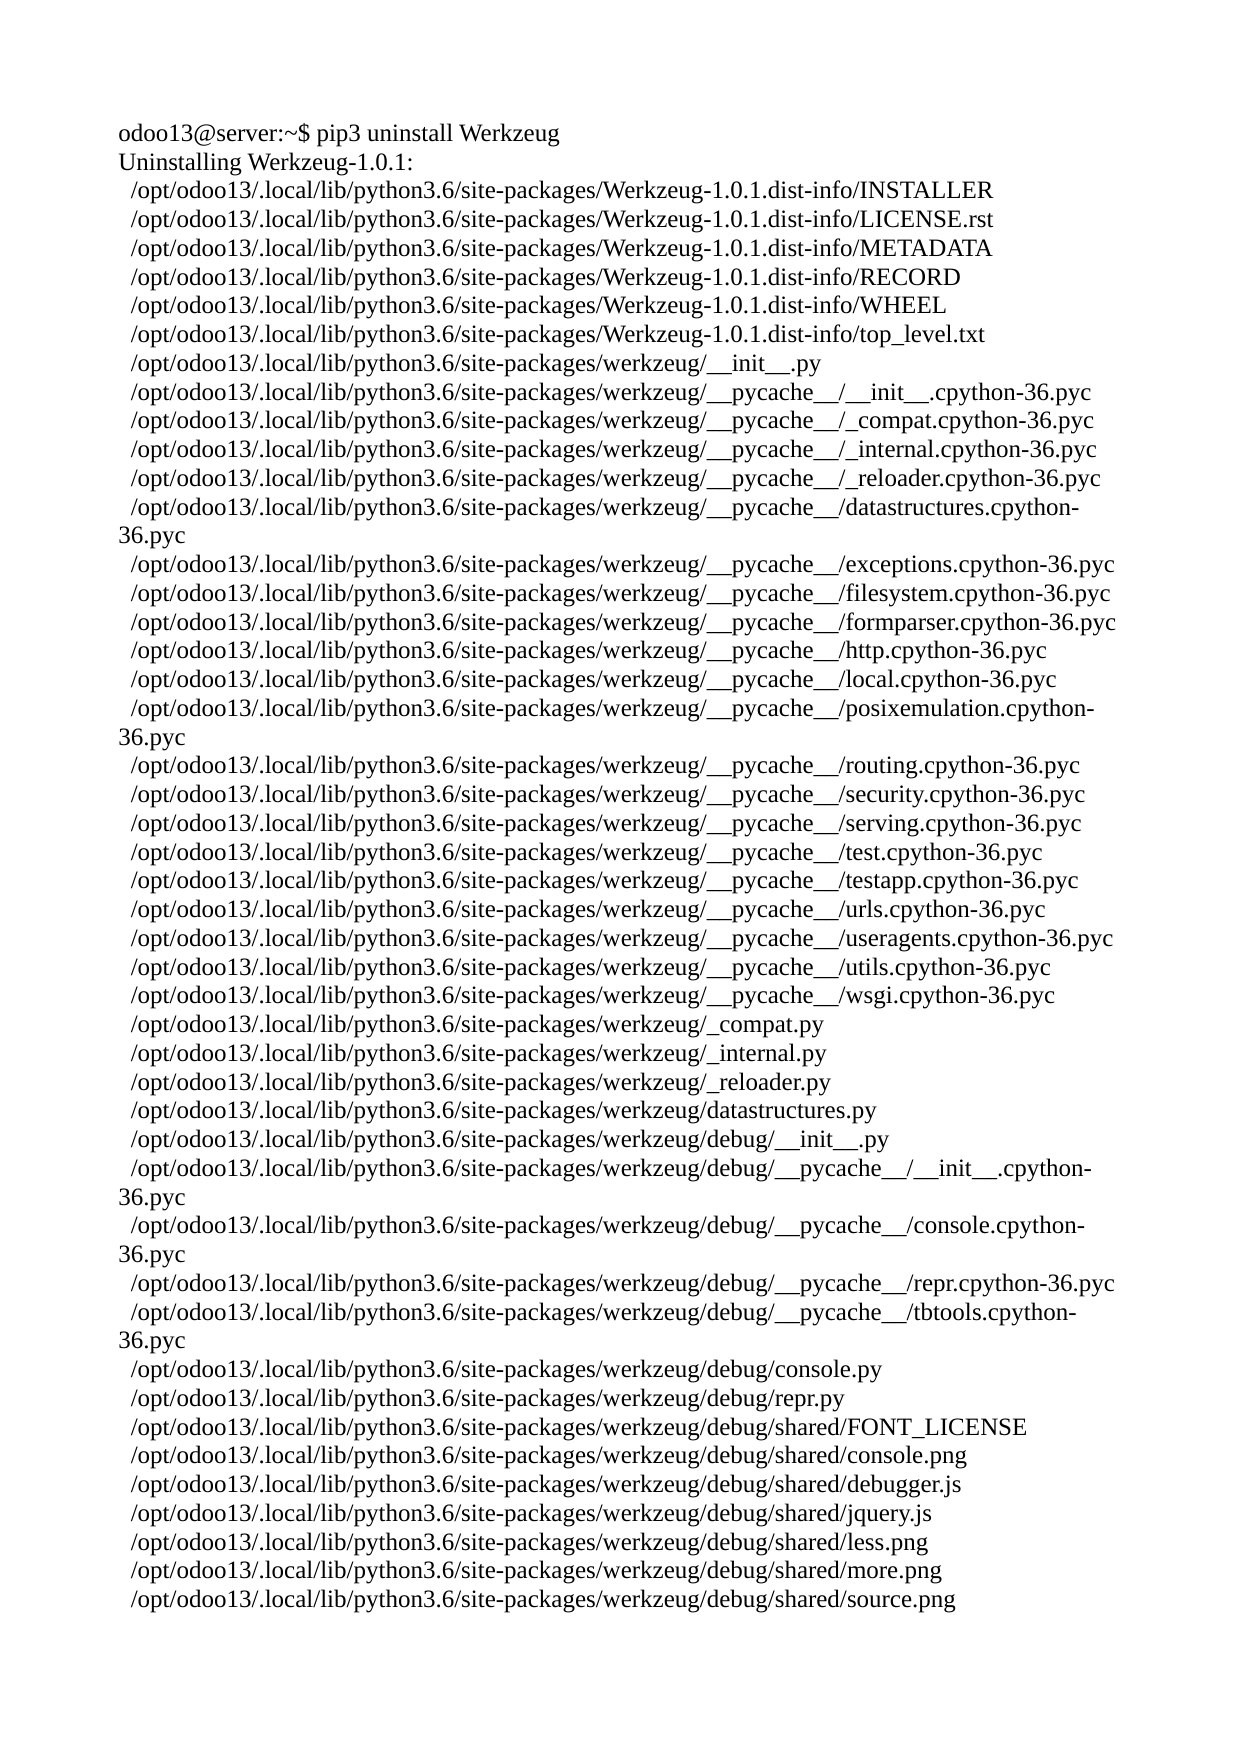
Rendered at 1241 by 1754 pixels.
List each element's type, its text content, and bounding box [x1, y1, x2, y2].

text /opt/odoo13/.local/lib/python3.6/site-packages/werkzeug/__pycache__/_internal.cpython-36.pyc [118, 434, 1122, 463]
text /opt/odoo13/.local/lib/python3.6/site-packages/werkzeug/__pycache__/_reloader.cpython-36.pyc [118, 463, 1122, 492]
text /opt/odoo13/.local/lib/python3.6/site-packages/werkzeug/__pycache__/datastructures.cpython-36.pyc [118, 492, 1122, 549]
text /opt/odoo13/.local/lib/python3.6/site-packages/werkzeug/__pycache__/security.cpython-36.pyc [118, 779, 1122, 808]
text /opt/odoo13/.local/lib/python3.6/site-packages/werkzeug/debug/__init__.py [118, 1124, 1122, 1153]
text /opt/odoo13/.local/lib/python3.6/site-packages/werkzeug/debug/console.py [118, 1354, 1122, 1383]
text /opt/odoo13/.local/lib/python3.6/site-packages/werkzeug/debug/__pycache__/__init__.cpython-36.pyc [118, 1153, 1122, 1211]
text /opt/odoo13/.local/lib/python3.6/site-packages/werkzeug/debug/shared/debugger.js [118, 1469, 1122, 1498]
text /opt/odoo13/.local/lib/python3.6/site-packages/werkzeug/debug/shared/less.png [118, 1527, 1122, 1556]
text /opt/odoo13/.local/lib/python3.6/site-packages/werkzeug/__pycache__/exceptions.cpython-36.pyc [118, 549, 1122, 578]
text /opt/odoo13/.local/lib/python3.6/site-packages/werkzeug/__pycache__/formparser.cpython-36.pyc [118, 607, 1122, 636]
text /opt/odoo13/.local/lib/python3.6/site-packages/werkzeug/debug/shared/jquery.js [118, 1498, 1122, 1527]
text /opt/odoo13/.local/lib/python3.6/site-packages/werkzeug/debug/__pycache__/console.cpython-36.pyc [118, 1211, 1122, 1268]
text /opt/odoo13/.local/lib/python3.6/site-packages/Werkzeug-1.0.1.dist-info/WHEEL [118, 291, 1122, 319]
text /opt/odoo13/.local/lib/python3.6/site-packages/werkzeug/__pycache__/__init__.cpython-36.pyc [118, 377, 1122, 406]
text /opt/odoo13/.local/lib/python3.6/site-packages/werkzeug/__pycache__/routing.cpython-36.pyc [118, 751, 1122, 779]
text odoo13@server:~$ pip3 uninstall Werkzeug [118, 118, 1122, 147]
text /opt/odoo13/.local/lib/python3.6/site-packages/werkzeug/__pycache__/serving.cpython-36.pyc [118, 808, 1122, 837]
text /opt/odoo13/.local/lib/python3.6/site-packages/werkzeug/debug/shared/source.png [118, 1584, 1122, 1613]
text /opt/odoo13/.local/lib/python3.6/site-packages/Werkzeug-1.0.1.dist-info/METADATA [118, 233, 1122, 262]
text /opt/odoo13/.local/lib/python3.6/site-packages/werkzeug/debug/shared/console.png [118, 1441, 1122, 1469]
text /opt/odoo13/.local/lib/python3.6/site-packages/werkzeug/debug/__pycache__/repr.cpython-36.pyc [118, 1268, 1122, 1297]
text /opt/odoo13/.local/lib/python3.6/site-packages/werkzeug/__pycache__/posixemulation.cpython-36.pyc [118, 693, 1122, 751]
text /opt/odoo13/.local/lib/python3.6/site-packages/werkzeug/debug/shared/FONT_LICENSE [118, 1412, 1122, 1441]
text /opt/odoo13/.local/lib/python3.6/site-packages/werkzeug/debug/shared/more.png [118, 1556, 1122, 1584]
text /opt/odoo13/.local/lib/python3.6/site-packages/werkzeug/__pycache__/utils.cpython-36.pyc [118, 952, 1122, 981]
text /opt/odoo13/.local/lib/python3.6/site-packages/werkzeug/__pycache__/wsgi.cpython-36.pyc [118, 981, 1122, 1009]
text /opt/odoo13/.local/lib/python3.6/site-packages/werkzeug/__pycache__/_compat.cpython-36.pyc [118, 406, 1122, 434]
text /opt/odoo13/.local/lib/python3.6/site-packages/werkzeug/__pycache__/filesystem.cpython-36.pyc [118, 578, 1122, 607]
text /opt/odoo13/.local/lib/python3.6/site-packages/Werkzeug-1.0.1.dist-info/top_level.txt [118, 319, 1122, 348]
text /opt/odoo13/.local/lib/python3.6/site-packages/werkzeug/_reloader.py [118, 1067, 1122, 1096]
text /opt/odoo13/.local/lib/python3.6/site-packages/werkzeug/datastructures.py [118, 1096, 1122, 1124]
text /opt/odoo13/.local/lib/python3.6/site-packages/werkzeug/debug/repr.py [118, 1383, 1122, 1412]
text /opt/odoo13/.local/lib/python3.6/site-packages/Werkzeug-1.0.1.dist-info/INSTALLER [118, 176, 1122, 204]
text /opt/odoo13/.local/lib/python3.6/site-packages/werkzeug/__pycache__/local.cpython-36.pyc [118, 664, 1122, 693]
text /opt/odoo13/.local/lib/python3.6/site-packages/werkzeug/__pycache__/test.cpython-36.pyc [118, 837, 1122, 866]
text /opt/odoo13/.local/lib/python3.6/site-packages/werkzeug/__pycache__/useragents.cpython-36.pyc [118, 923, 1122, 952]
text /opt/odoo13/.local/lib/python3.6/site-packages/werkzeug/debug/__pycache__/tbtools.cpython-36.pyc [118, 1297, 1122, 1354]
text /opt/odoo13/.local/lib/python3.6/site-packages/werkzeug/__init__.py [118, 348, 1122, 377]
text /opt/odoo13/.local/lib/python3.6/site-packages/werkzeug/__pycache__/http.cpython-36.pyc [118, 636, 1122, 664]
text Uninstalling Werkzeug-1.0.1: [118, 147, 1122, 176]
text /opt/odoo13/.local/lib/python3.6/site-packages/werkzeug/_compat.py [118, 1009, 1122, 1038]
text /opt/odoo13/.local/lib/python3.6/site-packages/werkzeug/__pycache__/urls.cpython-36.pyc [118, 894, 1122, 923]
text /opt/odoo13/.local/lib/python3.6/site-packages/werkzeug/__pycache__/testapp.cpython-36.pyc [118, 866, 1122, 894]
text /opt/odoo13/.local/lib/python3.6/site-packages/Werkzeug-1.0.1.dist-info/LICENSE.rst [118, 204, 1122, 233]
text /opt/odoo13/.local/lib/python3.6/site-packages/werkzeug/_internal.py [118, 1038, 1122, 1067]
text /opt/odoo13/.local/lib/python3.6/site-packages/Werkzeug-1.0.1.dist-info/RECORD [118, 262, 1122, 291]
